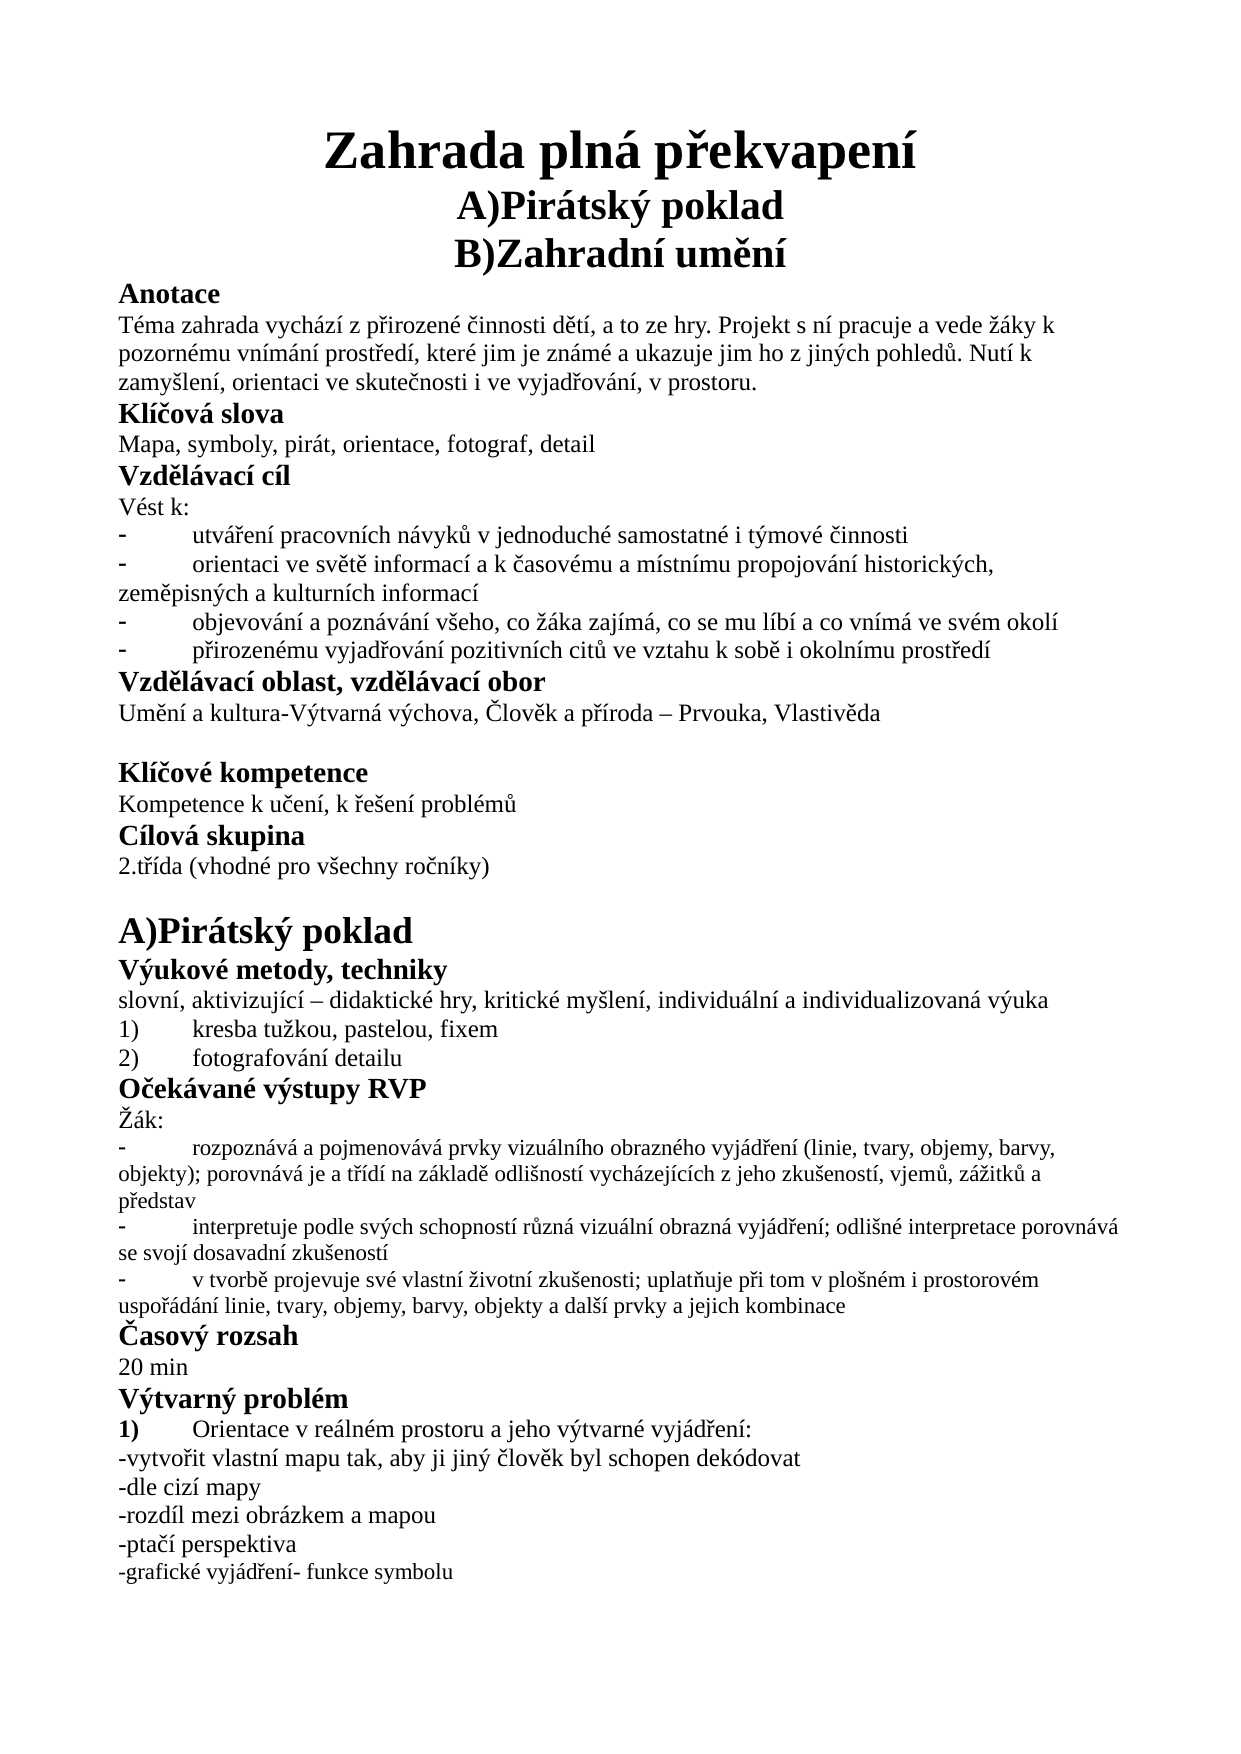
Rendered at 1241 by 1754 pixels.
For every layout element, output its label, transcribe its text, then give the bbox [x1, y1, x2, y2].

text Výukové metody, techniky [118, 952, 1122, 985]
text Očekávané výstupy RVP [118, 1072, 1122, 1105]
list v tvorbě projevuje své vlastní životní zkušenosti; uplatňuje při tom v plošném i prostorovém uspořádání linie, tvary, objemy, barvy, objekty a další prvky a jejich kombinace [118, 1266, 1122, 1318]
text Vzdělávací oblast, vzdělávací obor [118, 664, 1122, 698]
list interpretuje podle svých schopností různá vizuální obrazná vyjádření; odlišné interpretace porovnává se svojí dosavadní zkušeností [118, 1213, 1122, 1266]
text -ptačí perspektiva [118, 1529, 1122, 1558]
list kresba tužkou, pastelou, fixem [118, 1014, 1122, 1043]
text Výtvarný problém [118, 1381, 1122, 1414]
text B)Zahradní umění [118, 228, 1122, 276]
text Cílová skupina [118, 818, 1122, 851]
text -grafické vyjádření- funkce symbolu [118, 1558, 1122, 1584]
text Téma zahrada vychází z přirozené činnosti dětí, a to ze hry. Projekt s ní pracuje a vede žáky k pozornému vnímání prostředí, které jim je známé a ukazuje jim ho z jiných pohledů. Nutí k zamyšlení, orientaci ve skutečnosti i ve vyjadřování, v prostoru. [118, 310, 1122, 396]
text Anotace [118, 276, 1122, 310]
list Orientace v reálném prostoru a jeho výtvarné vyjádření: [118, 1414, 1122, 1443]
list objevování a poznávání všeho, co žáka zajímá, co se mu líbí a co vnímá ve svém okolí [118, 607, 1122, 636]
text Vést k: [118, 492, 1122, 521]
text Umění a kultura-Výtvarná výchova, Člověk a příroda – Prvouka, Vlastivěda [118, 698, 1122, 727]
text -vytvořit vlastní mapu tak, aby ji jiný člověk byl schopen dekódovat [118, 1443, 1122, 1472]
text Mapa, symboly, pirát, orientace, fotograf, detail [118, 429, 1122, 458]
list orientaci ve světě informací a k časovému a místnímu propojování historických, zeměpisných a kulturních informací [118, 549, 1122, 607]
list fotografování detailu [118, 1043, 1122, 1072]
list utváření pracovních návyků v jednoduché samostatné i týmové činnosti [118, 521, 1122, 549]
text 20 min [118, 1352, 1122, 1381]
text Klíčová slova [118, 396, 1122, 429]
text Žák: [118, 1105, 1122, 1134]
text A)Pirátský poklad [118, 909, 1122, 952]
text -dle cizí mapy [118, 1472, 1122, 1501]
text A)Pirátský poklad [118, 180, 1122, 228]
text 2.třída (vhodné pro všechny ročníky) [118, 851, 1122, 880]
text Vzdělávací cíl [118, 458, 1122, 492]
text Kompetence k učení, k řešení problémů [118, 789, 1122, 818]
text Časový rozsah [118, 1318, 1122, 1352]
text slovní, aktivizující – didaktické hry, kritické myšlení, individuální a individualizovaná výuka [118, 985, 1122, 1014]
list rozpoznává a pojmenovává prvky vizuálního obrazného vyjádření (linie, tvary, objemy, barvy, objekty); porovnává je a třídí na základě odlišností vycházejících z jeho zkušeností, vjemů, zážitků a představ [118, 1134, 1122, 1213]
text -rozdíl mezi obrázkem a mapou [118, 1501, 1122, 1529]
text Zahrada plná překvapení [118, 118, 1122, 180]
list přirozenému vyjadřování pozitivních citů ve vztahu k sobě i okolnímu prostředí [118, 636, 1122, 664]
text Klíčové kompetence [118, 755, 1122, 789]
